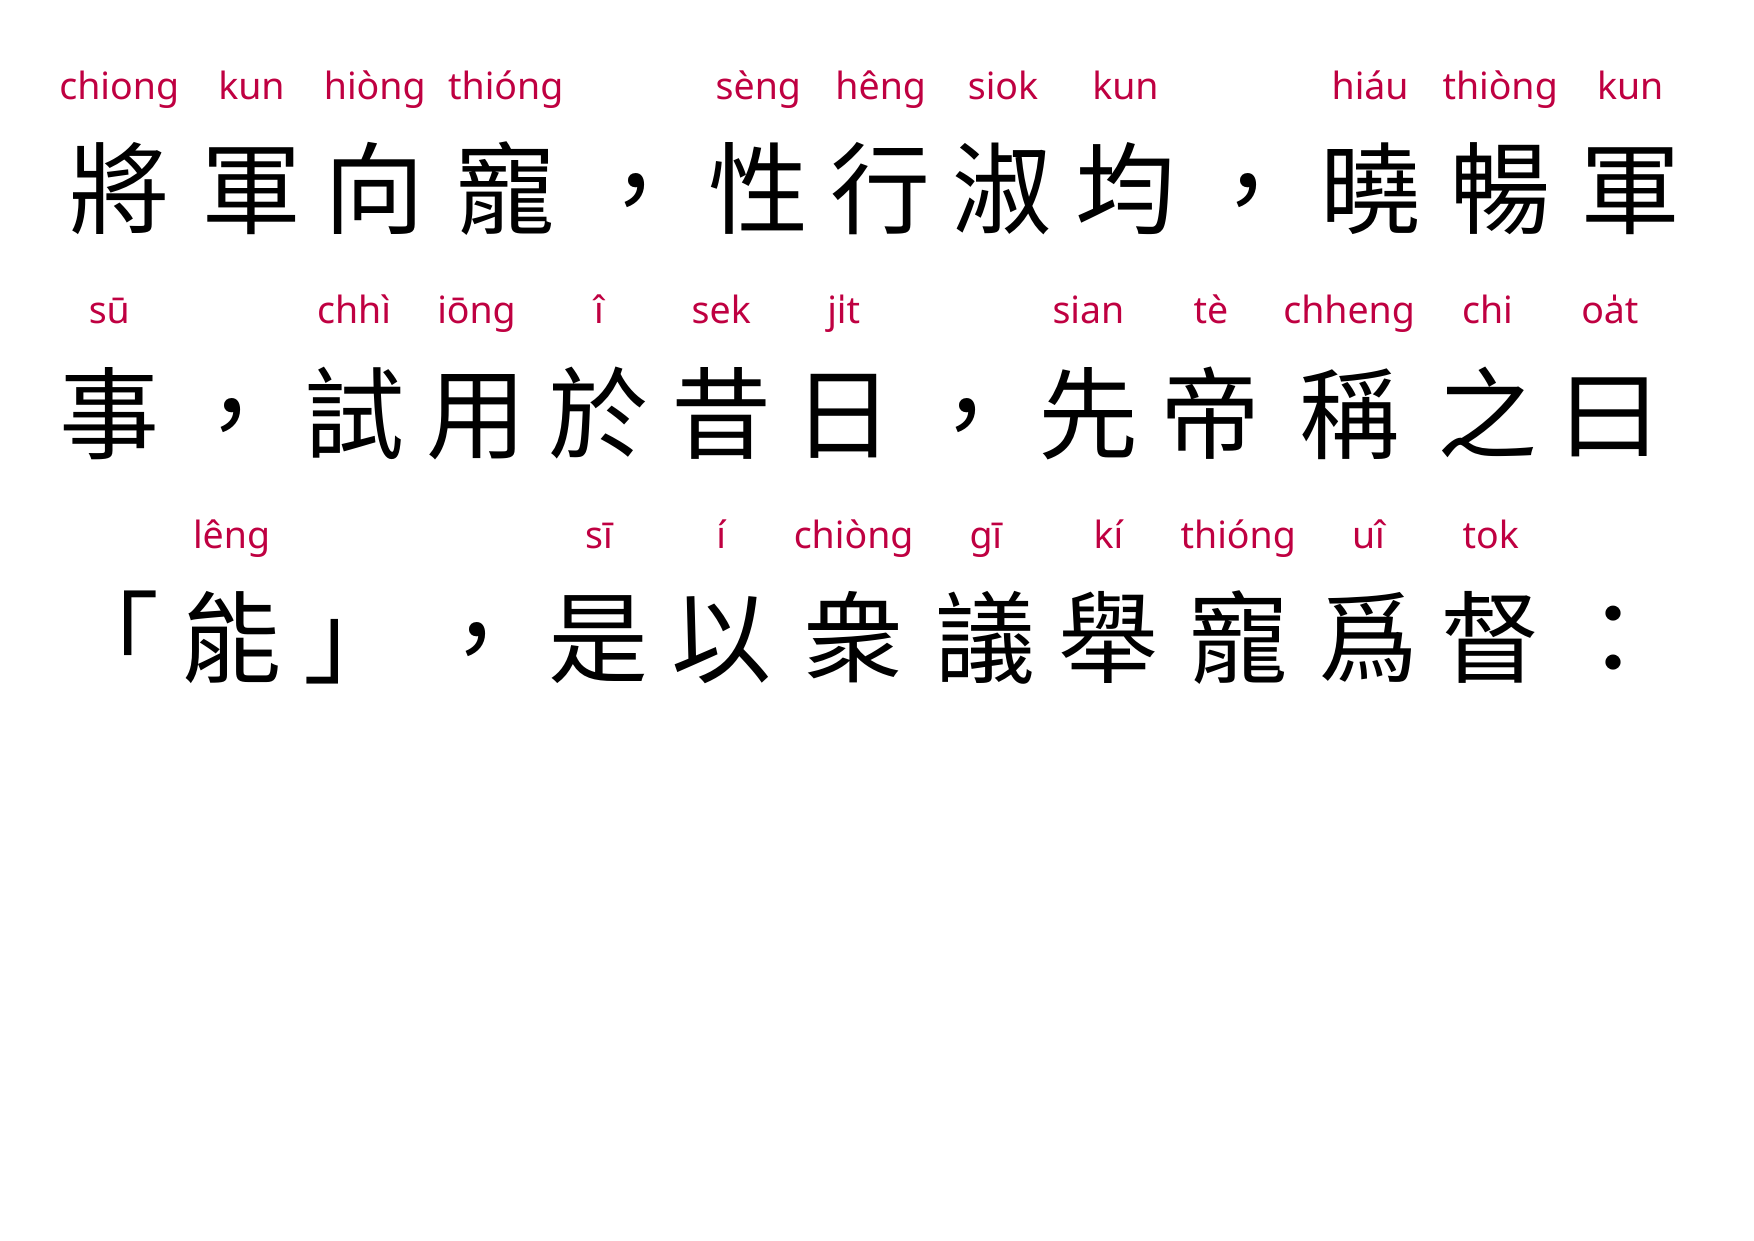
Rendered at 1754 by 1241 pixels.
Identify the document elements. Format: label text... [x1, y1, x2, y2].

text 將chiong 軍kun 向hiòng 寵thióng ， 性sèng 行hêng 淑siok 均kun ， 曉hiáu 暢thiòng 軍kun 事sū ， 試chhì 用iōng 於î 昔sek 日ji̍t ， 先sian 帝tè 稱chheng 之chi 曰oa̍t 「 能lêng 」 ， 是sī 以í 衆chiòng 議gī 舉kí 寵thióng 爲uî 督tok ： [59, 59, 1695, 704]
